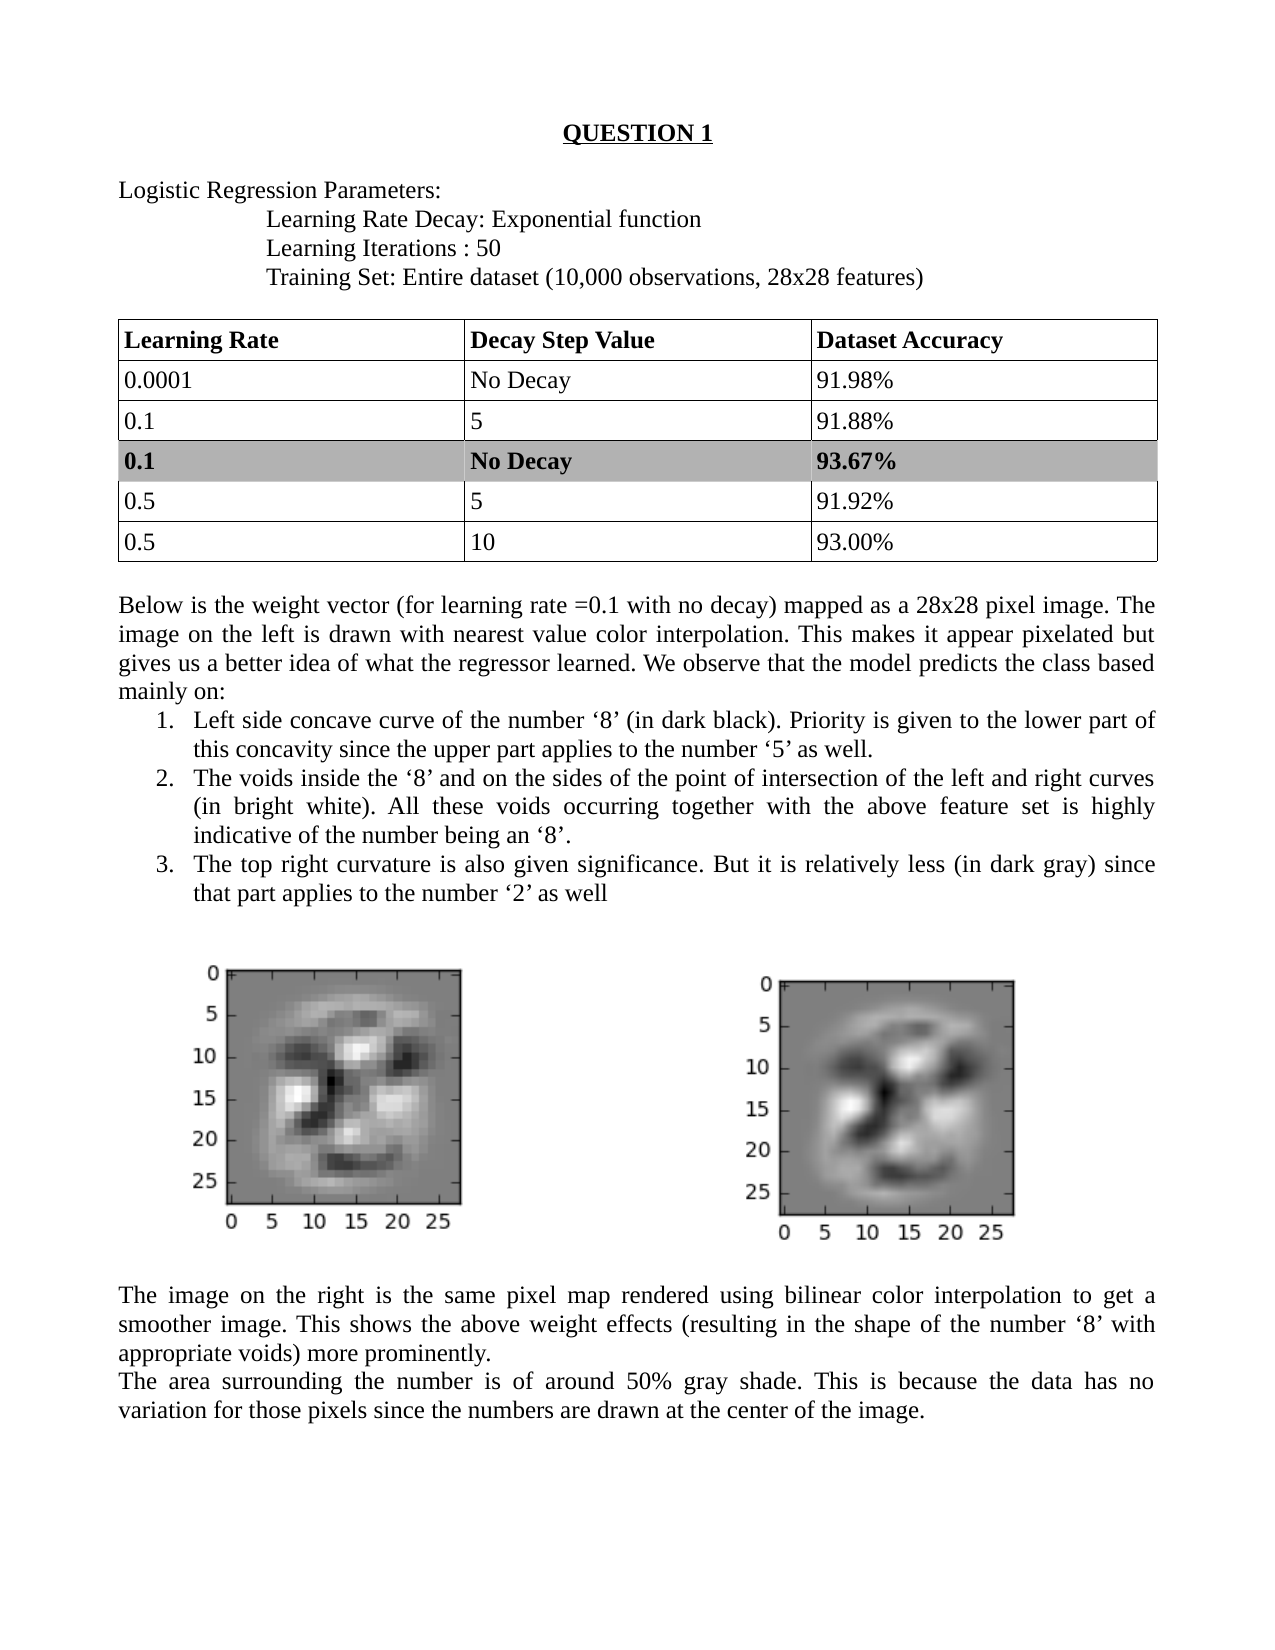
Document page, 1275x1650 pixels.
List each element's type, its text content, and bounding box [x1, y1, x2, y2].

table_cell 5 [465, 482, 811, 521]
text Training Set: Entire dataset (10,000 observations, 28x28 features) [118, 262, 1157, 291]
picture [742, 951, 1043, 1252]
table_cell 91.92% [812, 482, 1157, 521]
text Learning Iterations : 50 [118, 233, 1157, 262]
text Learning Rate Decay: Exponential function [118, 204, 1157, 233]
table_cell 93.00% [812, 522, 1157, 561]
table_cell 93.67% [812, 441, 1157, 481]
table_cell 0.5 [119, 522, 464, 561]
table_cell 5 [465, 401, 811, 440]
table_cell 0.1 [119, 441, 464, 481]
text The image on the right is the same pixel map rendered using bilinear color interpolation to get a smoother image. This shows the above weight effects (resulting in the shape of the number ‘8’ with appropriate voids) more prominently. [118, 1280, 1157, 1366]
table_header Decay Step Value [465, 320, 811, 360]
table_header Dataset Accuracy [812, 320, 1157, 360]
picture [189, 941, 489, 1241]
table_cell 91.88% [812, 401, 1157, 440]
table_cell 91.98% [812, 361, 1157, 400]
list The voids inside the ‘8’ and on the sides of the point of intersection of the left and right curves (in bright white). All these voids occurring together with the above feature set is highly indicative of the number being an ‘8’. [156, 763, 1157, 849]
table_cell 0.5 [119, 482, 464, 521]
table_cell No Decay [465, 361, 811, 400]
text QUESTION 1 [118, 118, 1157, 147]
list The top right curvature is also given significance. But it is relatively less (in dark gray) since that part applies to the number ‘2’ as well [156, 849, 1157, 906]
table_cell No Decay [465, 441, 811, 481]
text The area surrounding the number is of around 50% gray shade. This is because the data has no variation for those pixels since the numbers are drawn at the center of the image. [118, 1366, 1157, 1424]
text Logistic Regression Parameters: [118, 176, 1157, 204]
table_cell 10 [465, 522, 811, 561]
table_cell 0.0001 [119, 361, 464, 400]
table_cell 0.1 [119, 401, 464, 440]
table_header Learning Rate [119, 320, 464, 360]
list Left side concave curve of the number ‘8’ (in dark black). Priority is given to the lower part of this concavity since the upper part applies to the number ‘5’ as well. [156, 705, 1157, 763]
text Below is the weight vector (for learning rate =0.1 with no decay) mapped as a 28x28 pixel image. The image on the left is drawn with nearest value color interpolation. This makes it appear pixelated but gives us a better idea of what the regressor learned. We observe that the model predicts the class based mainly on: [118, 590, 1157, 705]
